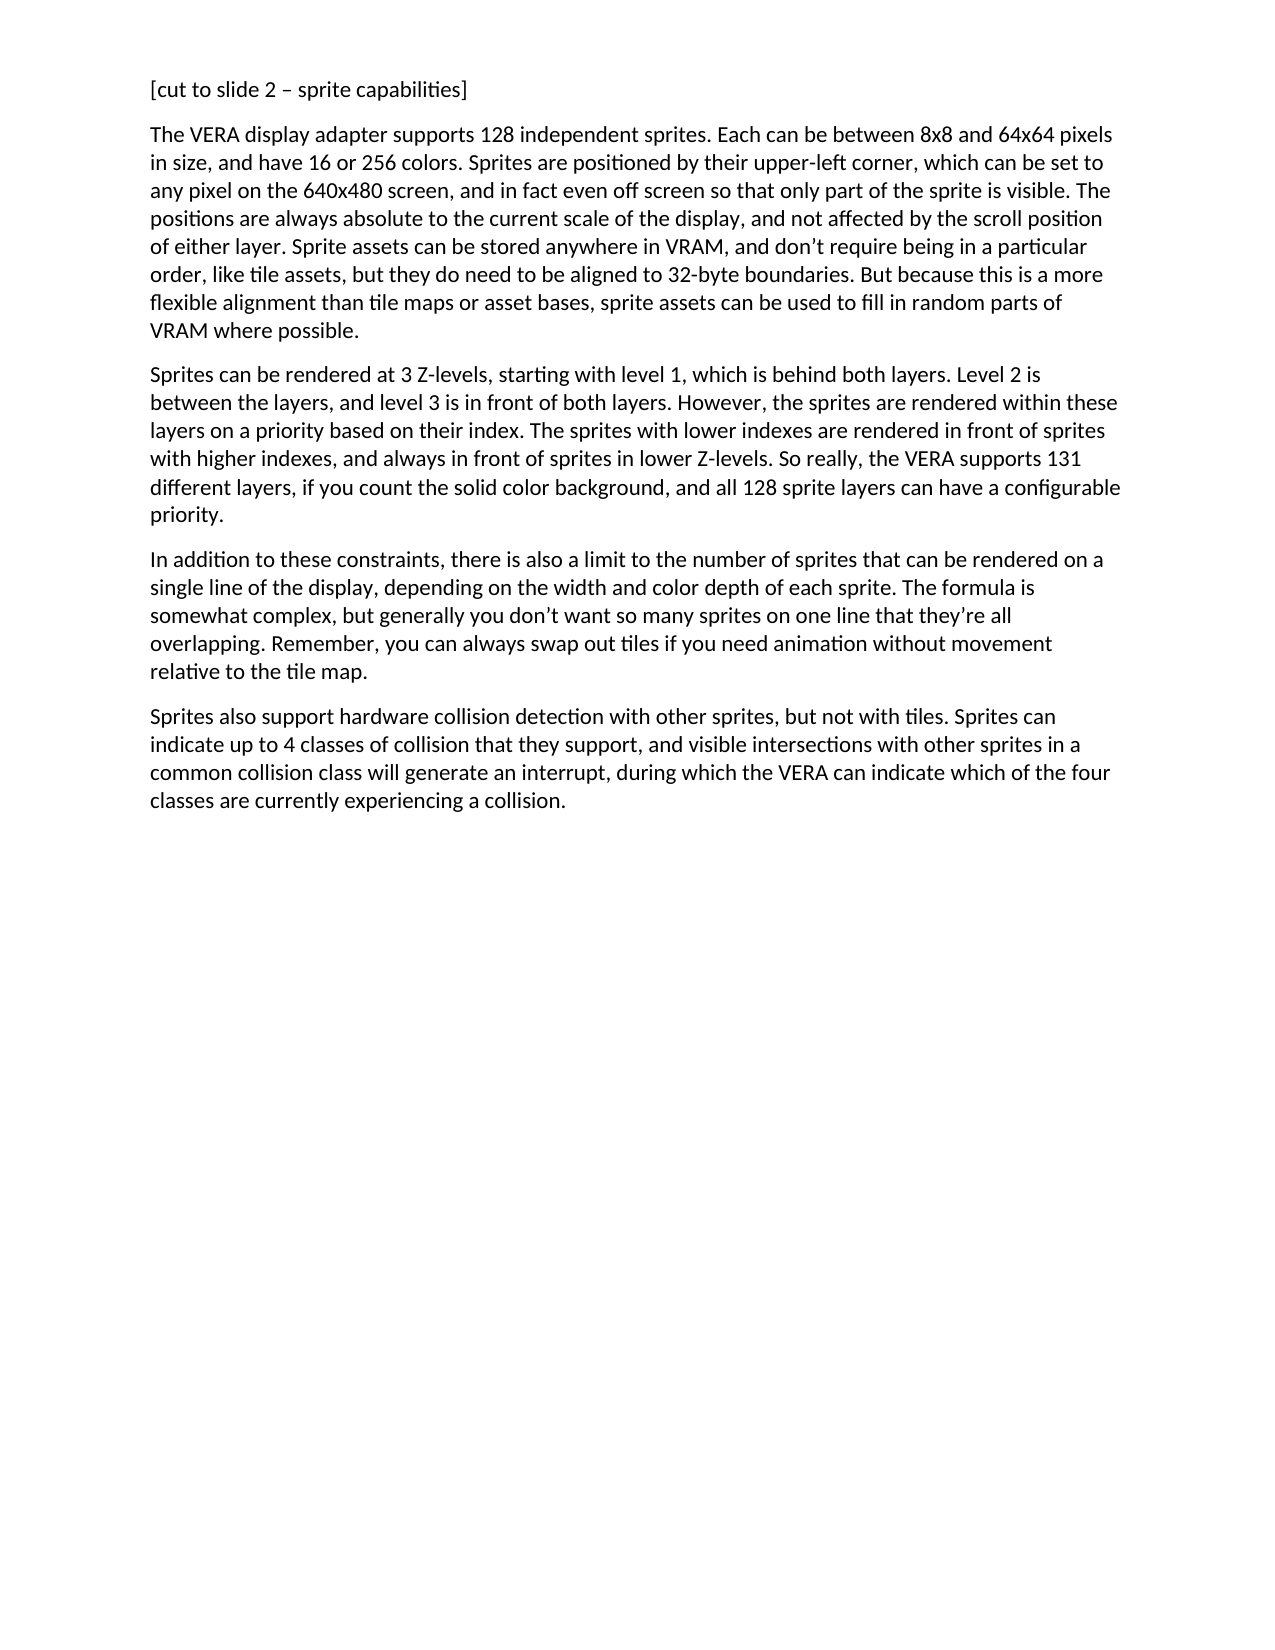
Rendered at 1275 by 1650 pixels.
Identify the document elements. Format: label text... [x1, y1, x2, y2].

text Sprites also support hardware collision detection with other sprites, but not with tiles. Sprites can indicate up to 4 classes of collision that they support, and visible intersections with other sprites in a common collision class will generate an interrupt, during which the VERA can indicate which of the four classes are currently experiencing a collision. [150, 702, 1125, 814]
text Sprites can be rendered at 3 Z-levels, starting with level 1, which is behind both layers. Level 2 is between the layers, and level 3 is in front of both layers. However, the sprites are rendered within these layers on a priority based on their index. The sprites with lower indexes are rendered in front of sprites with higher indexes, and always in front of sprites in lower Z-levels. So really, the VERA supports 131 different layers, if you count the solid color background, and all 128 sprite layers can have a configurable priority. [150, 361, 1125, 529]
text [cut to slide 2 – sprite capabilities] [150, 75, 1125, 103]
text The VERA display adapter supports 128 independent sprites. Each can be between 8x8 and 64x64 pixels in size, and have 16 or 256 colors. Sprites are positioned by their upper-left corner, which can be set to any pixel on the 640x480 screen, and in fact even off screen so that only part of the sprite is visible. The positions are always absolute to the current scale of the display, and not affected by the scroll position of either layer. Sprite assets can be stored anywhere in VRAM, and don’t require being in a particular order, like tile assets, but they do need to be aligned to 32-byte boundaries. But because this is a more flexible alignment than tile maps or asset bases, sprite assets can be used to fill in random parts of VRAM where possible. [150, 120, 1125, 344]
text In addition to these constraints, there is also a limit to the number of sprites that can be rendered on a single line of the display, depending on the width and color depth of each sprite. The formula is somewhat complex, but generally you don’t want so many sprites on one line that they’re all overlapping. Remember, you can always swap out tiles if you need animation without movement relative to the tile map. [150, 545, 1125, 685]
